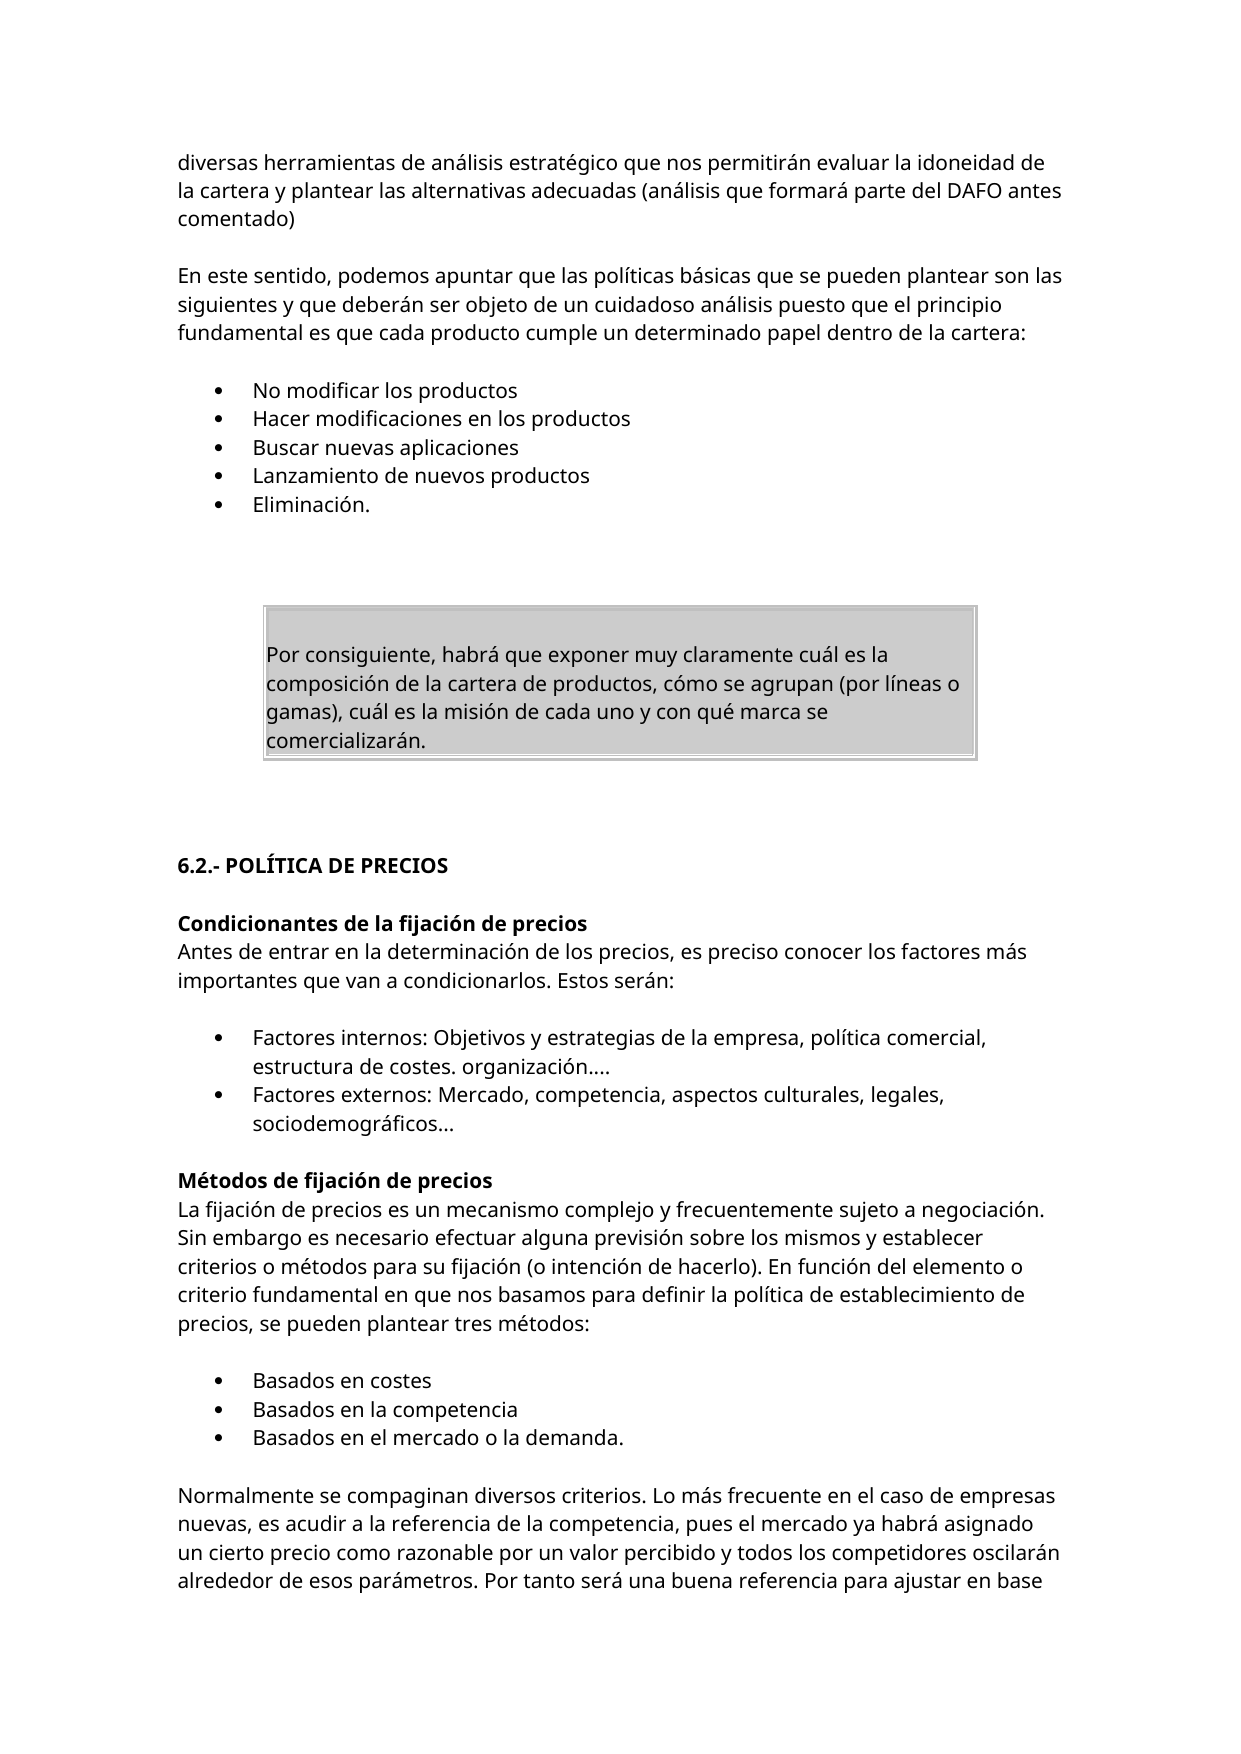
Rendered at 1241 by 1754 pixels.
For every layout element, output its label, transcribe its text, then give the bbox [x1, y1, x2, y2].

text Normalmente se compaginan diversos criterios. Lo más frecuente en el caso de empresas nuevas, es acudir a la referencia de la competencia, pues el mercado ya habrá asignado un cierto precio como razonable por un valor percibido y todos los competidores oscilarán alrededor de esos parámetros. Por tanto será una buena referencia para ajustar en base [177, 1481, 1063, 1594]
table_header Por consiguiente, habrá que exponer muy claramente cuál es la composición de la cartera de productos, cómo se agrupan (por líneas o gamas), cuál es la misión de cada uno y con qué marca se comercializarán. [269, 611, 972, 754]
list Factores internos: Objetivos y estrategias de la empresa, política comercial, estructura de costes. organización.... [215, 1023, 1063, 1080]
text Métodos de fijación de precios La fijación de precios es un mecanismo complejo y frecuentemente sujeto a negociación. Sin embargo es necesario efectuar alguna previsión sobre los mismos y establecer criterios o métodos para su fijación (o intención de hacerlo). En función del elemento o criterio fundamental en que nos basamos para definir la política de establecimiento de precios, se pueden plantear tres métodos: [177, 1166, 1063, 1337]
text Condicionantes de la fijación de precios Antes de entrar en la determinación de los precios, es preciso conocer los factores más importantes que van a condicionarlos. Estos serán: [177, 909, 1063, 994]
list Basados en el mercado o la demanda. [215, 1423, 1063, 1452]
list Lanzamiento de nuevos productos [215, 461, 1063, 490]
list No modificar los productos [215, 376, 1063, 404]
list Basados en costes [215, 1366, 1063, 1395]
list Buscar nuevas aplicaciones [215, 433, 1063, 461]
text 6.2.- POLÍTICA DE PRECIOS [177, 851, 1063, 880]
list Basados en la competencia [215, 1395, 1063, 1423]
list Eliminación. [215, 490, 1063, 518]
text diversas herramientas de análisis estratégico que nos permitirán evaluar la idoneidad de la cartera y plantear las alternativas adecuadas (análisis que formará parte del DAFO antes comentado) En este sentido, podemos apuntar que las políticas básicas que se pueden plantear son las siguientes y que deberán ser objeto de un cuidadoso análisis puesto que el principio fundamental es que cada producto cumple un determinado papel dentro de la cartera: [177, 148, 1063, 347]
list Factores externos: Mercado, competencia, aspectos culturales, legales, sociodemográficos... [215, 1080, 1063, 1137]
list Hacer modificaciones en los productos [215, 404, 1063, 433]
